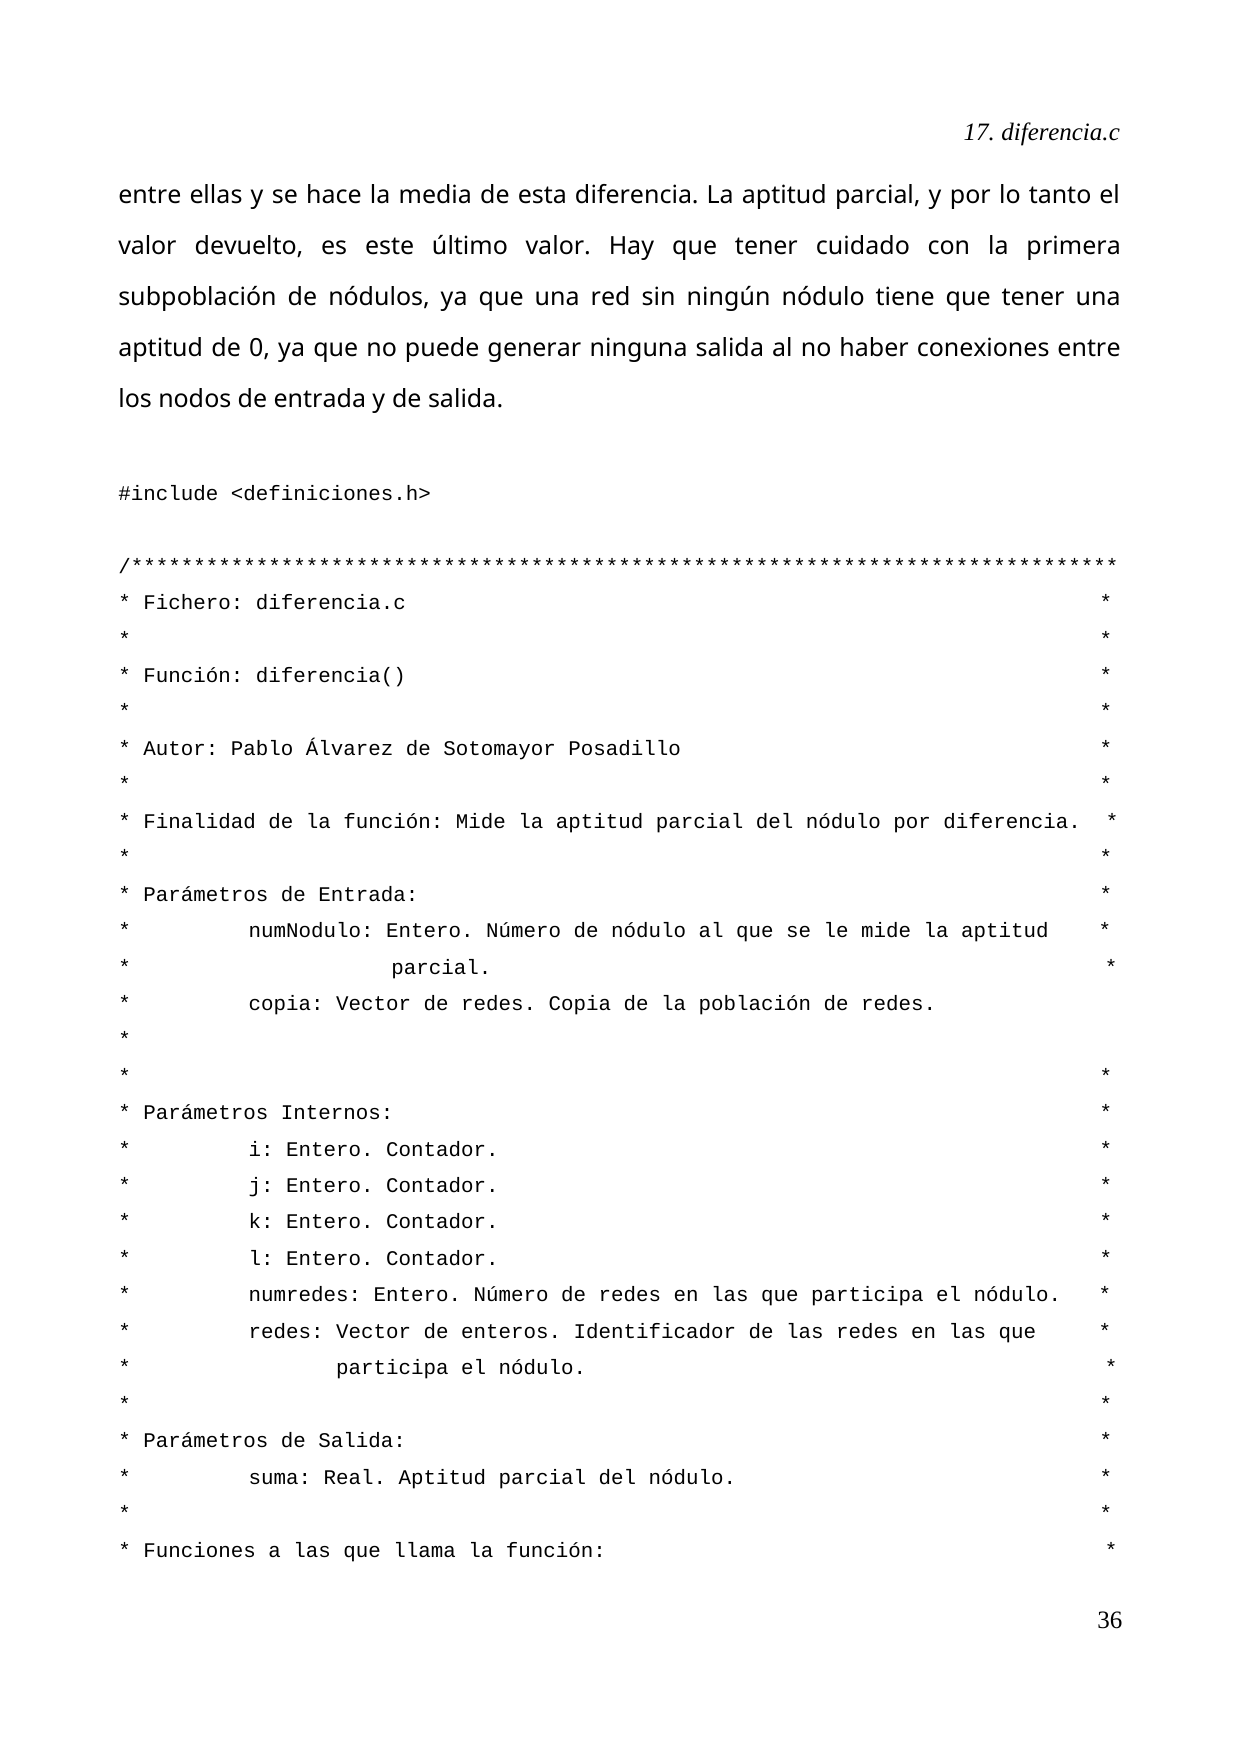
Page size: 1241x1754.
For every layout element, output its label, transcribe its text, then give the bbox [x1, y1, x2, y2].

text * Autor: Pablo Álvarez de Sotomayor Posadillo * [118, 738, 1122, 762]
text * Funciones a las que llama la función: * [118, 1539, 1122, 1563]
text * * [118, 1066, 1122, 1089]
text * Parámetros de Salida: * [118, 1430, 1122, 1454]
text * Parámetros Internos: * [118, 1102, 1122, 1126]
text * * [118, 847, 1122, 871]
text * Función: diferencia() * [118, 665, 1122, 689]
text * numredes: Entero. Número de redes en las que participa el nódulo. * [118, 1284, 1122, 1308]
text * i: Entero. Contador. * [118, 1138, 1122, 1162]
text entre ellas y se hace la media de esta diferencia. La aptitud parcial, y por lo tanto el valor devuelto, es este último valor. Hay que tener cuidado con la primera subpoblación de nódulos, ya que una red sin ningún nódulo tiene que tener una aptitud de 0, ya que no puede generar ninguna salida al no haber conexiones entre los nodos de entrada y de salida. [118, 177, 1122, 415]
text /******************************************************************************* [118, 556, 1122, 579]
text * * [118, 701, 1122, 725]
text * l: Entero. Contador. * [118, 1248, 1122, 1272]
text * Finalidad de la función: Mide la aptitud parcial del nódulo por diferencia. * [118, 811, 1122, 835]
text * * [118, 628, 1122, 652]
text * numNodulo: Entero. Número de nódulo al que se le mide la aptitud * [118, 920, 1122, 944]
text * parcial. * [118, 957, 1122, 981]
text * * [118, 1503, 1122, 1527]
text * Fichero: diferencia.c * [118, 592, 1122, 616]
text * * [118, 1394, 1122, 1418]
text #include <definiciones.h> [118, 483, 1122, 507]
text * copia: Vector de redes. Copia de la población de redes. * [118, 993, 1122, 1053]
text * redes: Vector de enteros. Identificador de las redes en las que * [118, 1321, 1122, 1345]
text * k: Entero. Contador. * [118, 1211, 1122, 1235]
text * suma: Real. Aptitud parcial del nódulo. * [118, 1467, 1122, 1491]
text * * [118, 774, 1122, 798]
text * Parámetros de Entrada: * [118, 884, 1122, 908]
text * j: Entero. Contador. * [118, 1175, 1122, 1199]
text * participa el nódulo. * [118, 1357, 1122, 1381]
